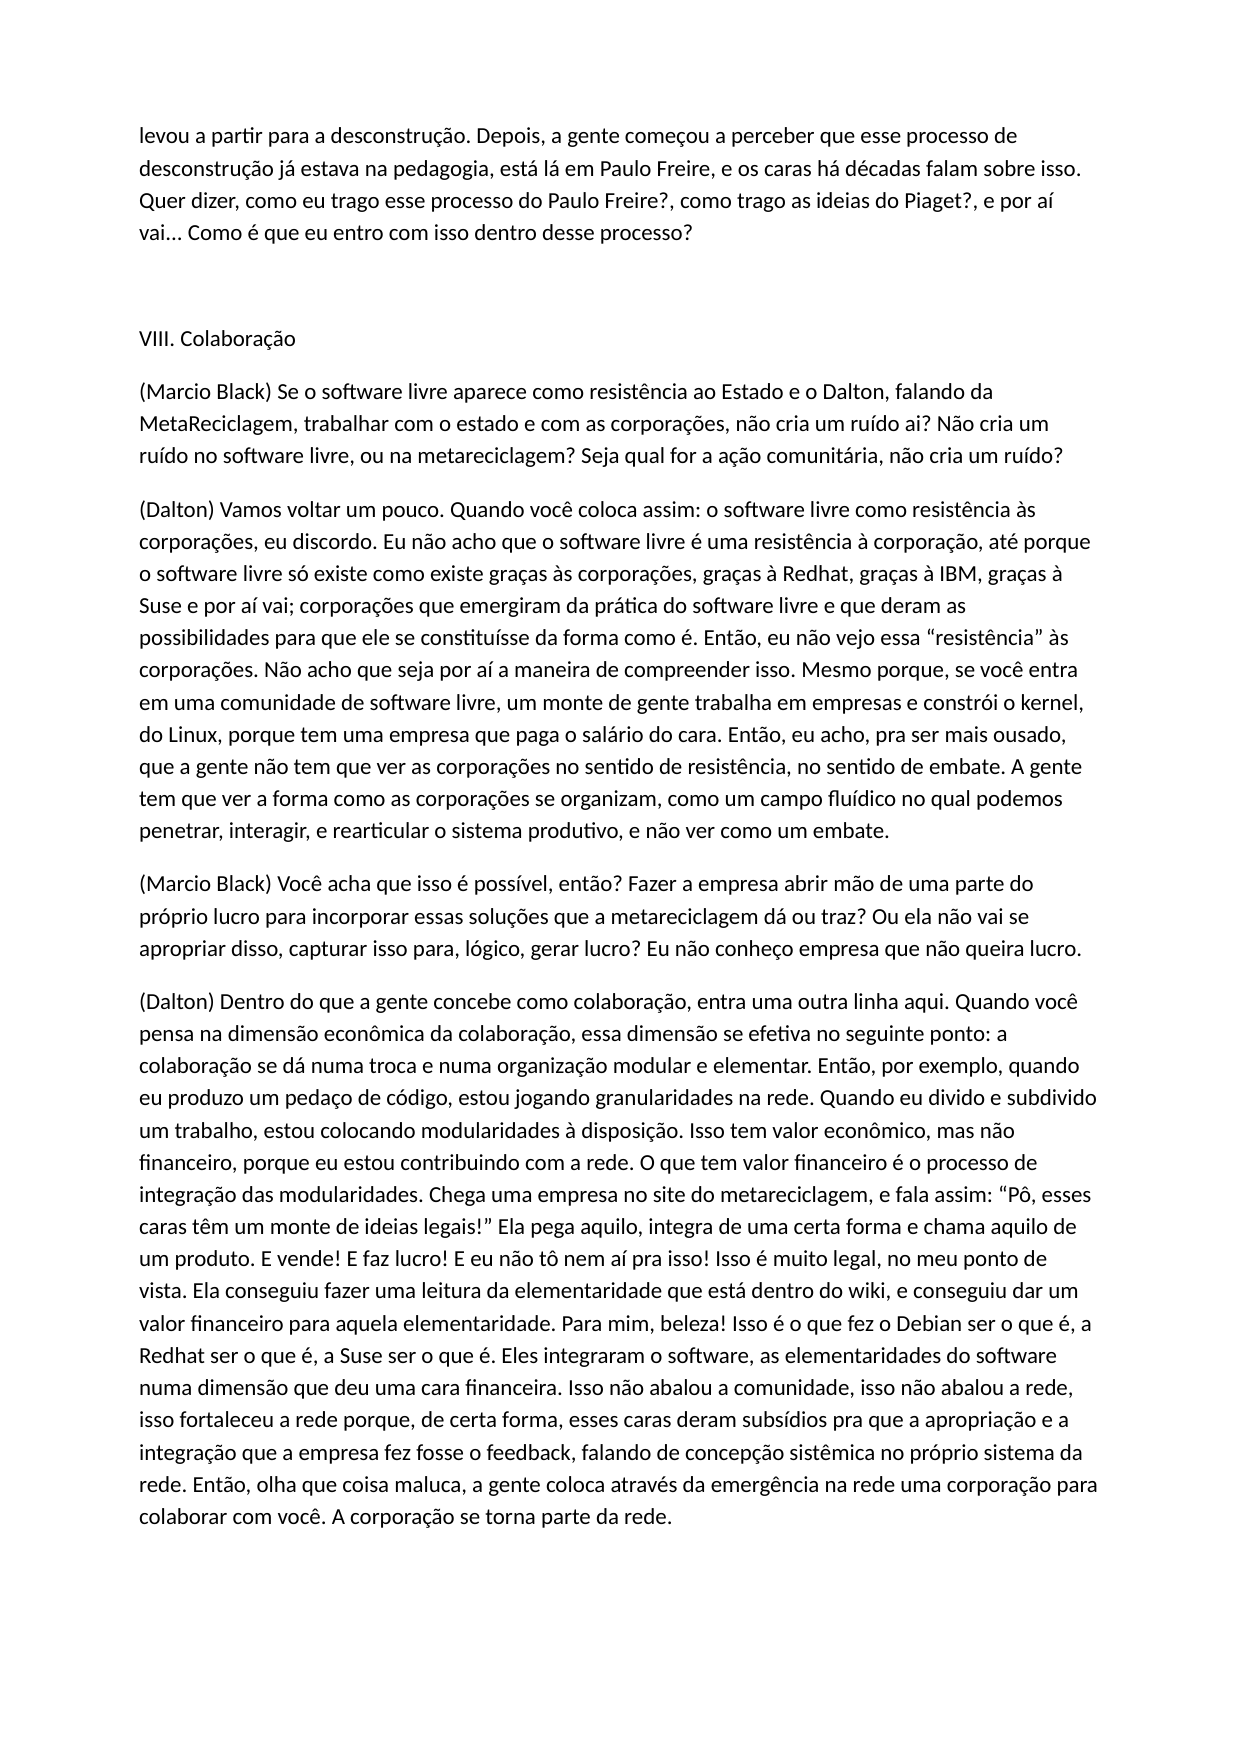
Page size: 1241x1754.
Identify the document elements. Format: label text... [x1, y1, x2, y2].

text (Marcio Black) Você acha que isso é possível, então? Fazer a empresa abrir mão de uma parte do próprio lucro para incorporar essas soluções que a metareciclagem dá ou traz? Ou ela não vai se apropriar disso, capturar isso para, lógico, gerar lucro? Eu não conheço empresa que não queira lucro. [139, 869, 1101, 962]
text (Marcio Black) Se o software livre aparece como resistência ao Estado e o Dalton, falando da MetaReciclagem, trabalhar com o estado e com as corporações, não cria um ruído ai? Não cria um ruído no software livre, ou na metareciclagem? Seja qual for a ação comunitária, não cria um ruído? [139, 377, 1101, 470]
text (Dalton) Vamos voltar um pouco. Quando você coloca assim: o software livre como resistência às corporações, eu discordo. Eu não acho que o software livre é uma resistência à corporação, até porque o software livre só existe como existe graças às corporações, graças à Redhat, graças à IBM, graças à Suse e por aí vai; corporações que emergiram da prática do software livre e que deram as possibilidades para que ele se constituísse da forma como é. Então, eu não vejo essa “resistência” às corporações. Não acho que seja por aí a maneira de compreender isso. Mesmo porque, se você entra em uma comunidade de software livre, um monte de gente trabalha em empresas e constrói o kernel, do Linux, porque tem uma empresa que paga o salário do cara. Então, eu acho, pra ser mais ousado, que a gente não tem que ver as corporações no sentido de resistência, no sentido de embate. A gente tem que ver a forma como as corporações se organizam, como um campo fluídico no qual podemos penetrar, interagir, e rearticular o sistema produtivo, e não ver como um embate. [139, 495, 1101, 844]
text (Dalton) Dentro do que a gente concebe como colaboração, entra uma outra linha aqui. Quando você pensa na dimensão econômica da colaboração, essa dimensão se efetiva no seguinte ponto: a colaboração se dá numa troca e numa organização modular e elementar. Então, por exemplo, quando eu produzo um pedaço de código, estou jogando granularidades na rede. Quando eu divido e subdivido um trabalho, estou colocando modularidades à disposição. Isso tem valor econômico, mas não financeiro, porque eu estou contribuindo com a rede. O que tem valor financeiro é o processo de integração das modularidades. Chega uma empresa no site do metareciclagem, e fala assim: “Pô, esses caras têm um monte de ideias legais!” Ela pega aquilo, integra de uma certa forma e chama aquilo de um produto. E vende! E faz lucro! E eu não tô nem aí pra isso! Isso é muito legal, no meu ponto de vista. Ela conseguiu fazer uma leitura da elementaridade que está dentro do wiki, e conseguiu dar um valor financeiro para aquela elementaridade. Para mim, beleza! Isso é o que fez o Debian ser o que é, a Redhat ser o que é, a Suse ser o que é. Eles integraram o software, as elementaridades do software numa dimensão que deu uma cara financeira. Isso não abalou a comunidade, isso não abalou a rede, isso fortaleceu a rede porque, de certa forma, esses caras deram subsídios pra que a apropriação e a integração que a empresa fez fosse o feedback, falando de concepção sistêmica no próprio sistema da rede. Então, olha que coisa maluca, a gente coloca através da emergência na rede uma corporação para colaborar com você. A corporação se torna parte da rede. [139, 987, 1101, 1530]
text VIII. Colaboração [139, 324, 1101, 352]
text levou a partir para a desconstrução. Depois, a gente começou a perceber que esse processo de desconstrução já estava na pedagogia, está lá em Paulo Freire, e os caras há décadas falam sobre isso. Quer dizer, como eu trago esse processo do Paulo Freire?, como trago as ideias do Piaget?, e por aí vai... Como é que eu entro com isso dentro desse processo? [139, 122, 1101, 246]
